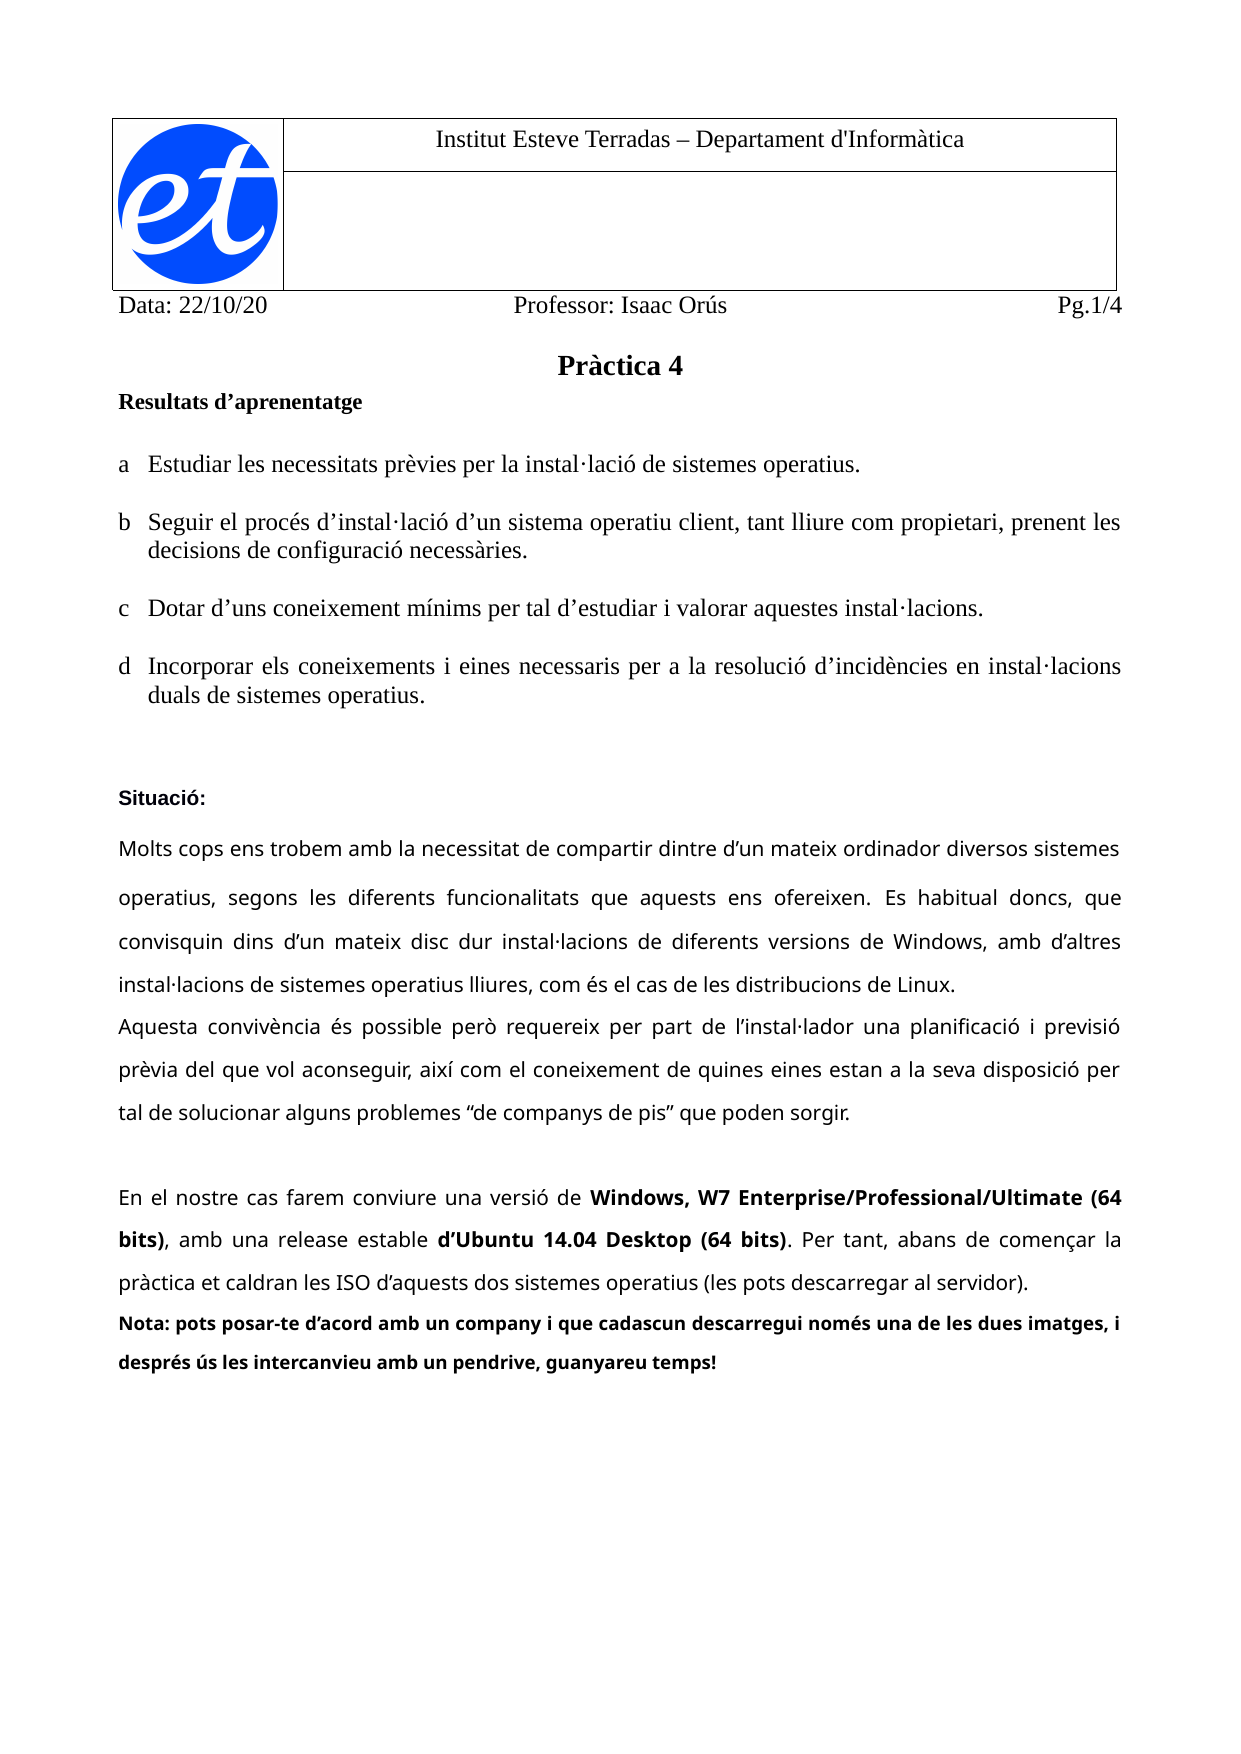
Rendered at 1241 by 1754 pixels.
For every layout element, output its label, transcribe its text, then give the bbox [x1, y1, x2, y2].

picture [118, 124, 278, 284]
text Nota: pots posar-te d’acord amb un company i que cadascun descarregui només una de les dues imatges, i després ús les intercanvieu amb un pendrive, guanyareu temps! [118, 1311, 1122, 1374]
list Seguir el procés d’instal·lació d’un sistema operatiu client, tant lliure com propietari, prenent les decisions de configuració necessàries. [118, 507, 1122, 564]
text Pràctica 4 [118, 348, 1122, 381]
text Aquesta convivència és possible però requereix per part de l’instal·lador una planificació i previsió prèvia del que vol aconseguir, així com el coneixement de quines eines estan a la seva disposició per tal de solucionar alguns problemes “de companys de pis” que poden sorgir. [118, 1012, 1122, 1126]
list Estudiar les necessitats prèvies per la instal·lació de sistemes operatius. [118, 449, 1122, 477]
text Resultats d’aprenentatge [118, 388, 1122, 414]
list Dotar d’uns coneixement mínims per tal d’estudiar i valorar aquestes instal·lacions. [118, 593, 1122, 622]
text Molts cops ens trobem amb la necessitat de compartir dintre d’un mateix ordinador diversos sistemes operatius, segons les diferents funcionalitats que aquests ens ofereixen. Es habitual doncs, que convisquin dins d’un mateix disc dur instal·lacions de diferents versions de Windows, amb d’altres instal·lacions de sistemes operatius lliures, com és el cas de les distribucions de Linux. [118, 834, 1122, 998]
list Incorporar els coneixements i eines necessaris per a la resolució d’incidències en instal·lacions duals de sistemes operatius. [118, 651, 1122, 709]
text En el nostre cas farem conviure una versió de Windows, W7 Enterprise/Professional/Ultimate (64 bits), amb una release estable d’Ubuntu 14.04 Desktop (64 bits). Per tant, abans de començar la pràctica et caldran les ISO d’aquests dos sistemes operatius (les pots descarregar al servidor). [118, 1183, 1122, 1297]
text Situació: [118, 786, 1122, 810]
